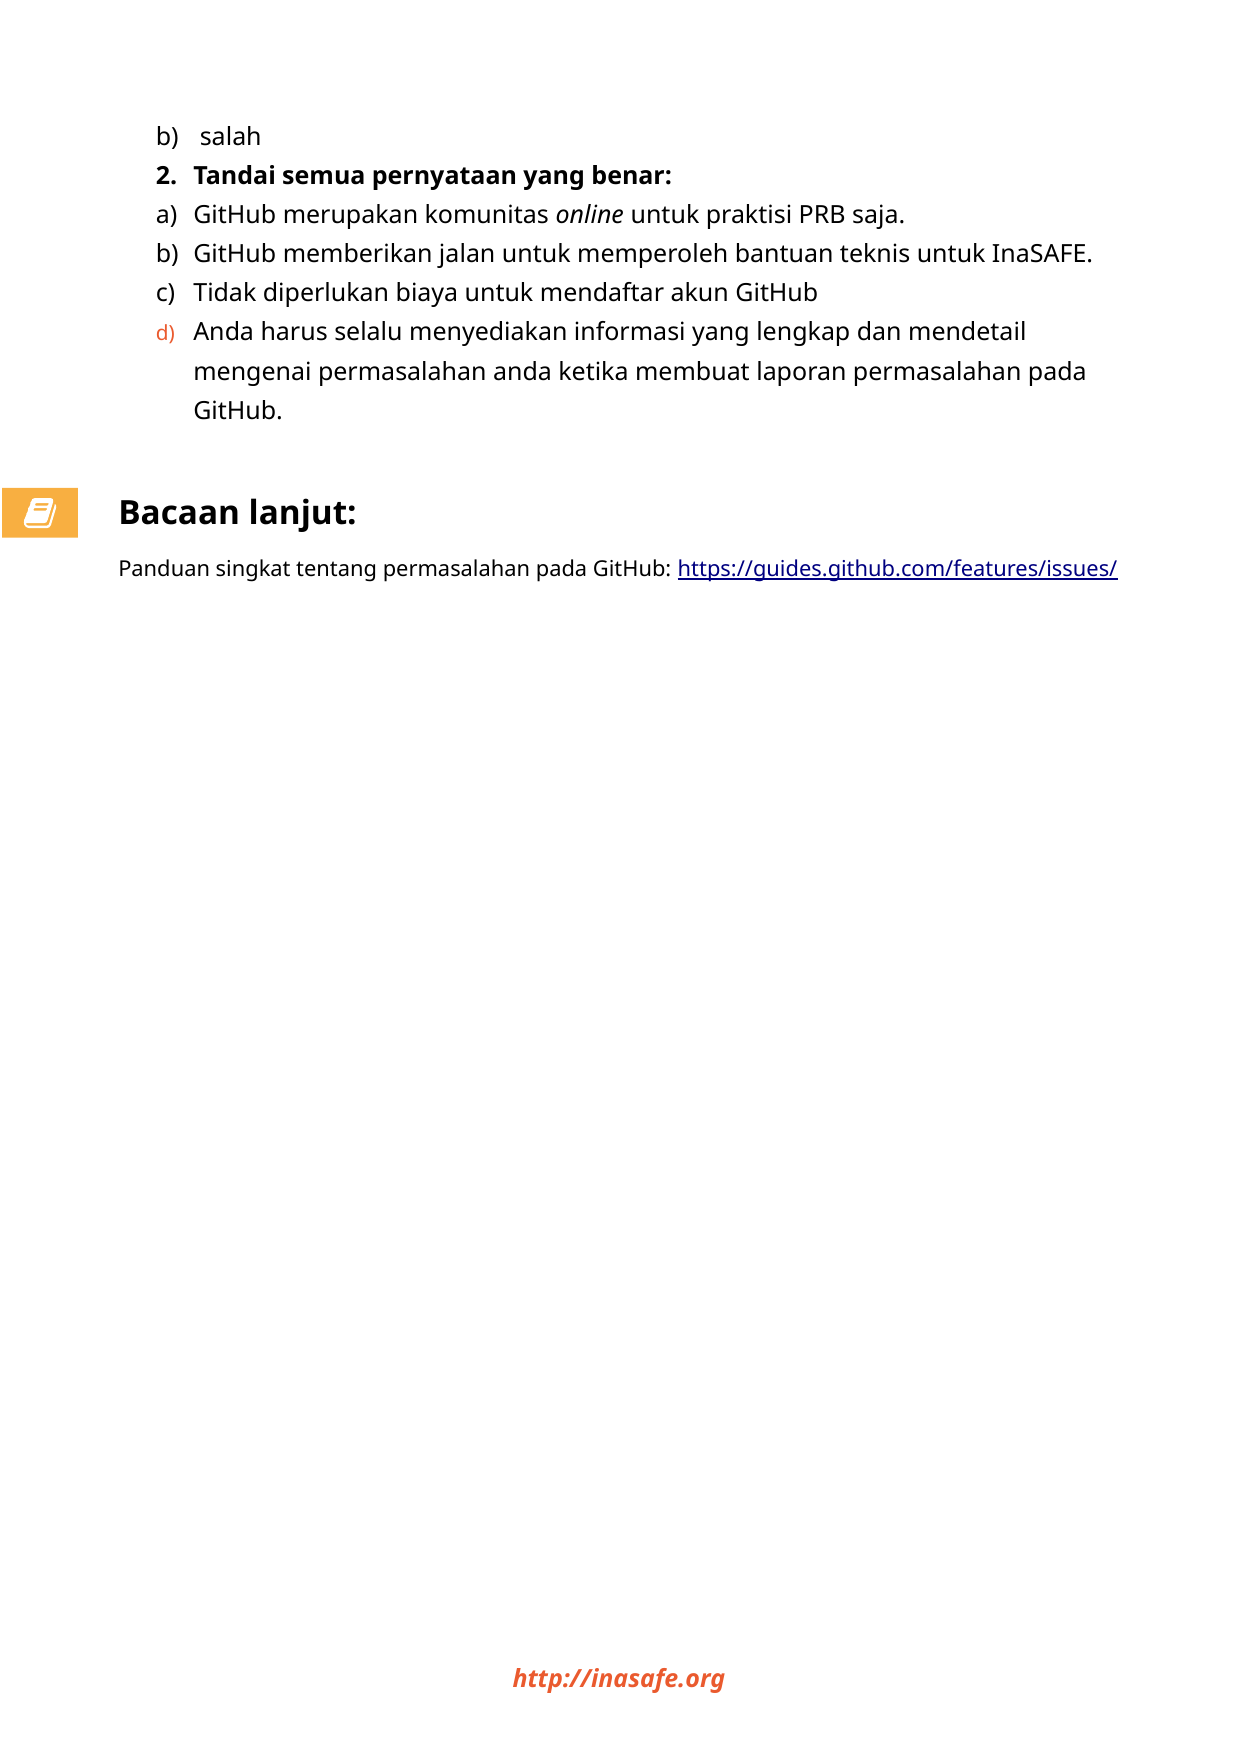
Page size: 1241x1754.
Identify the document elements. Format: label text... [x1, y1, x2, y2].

list salah [156, 118, 1122, 152]
list Anda harus selalu menyediakan informasi yang lengkap dan mendetail mengenai permasalahan anda ketika membuat laporan permasalahan pada GitHub. [156, 314, 1122, 426]
list GitHub merupakan komunitas online untuk praktisi PRB saja. [156, 196, 1122, 231]
subtitle Bacaan lanjut: [118, 489, 1122, 534]
list Tidak diperlukan biaya untuk mendaftar akun GitHub [156, 275, 1122, 309]
list Tandai semua pernyataan yang benar: [156, 157, 1122, 191]
text Panduan singkat tentang permasalahan pada GitHub: https://guides.github.com/features/issues/ [118, 553, 1122, 583]
list GitHub memberikan jalan untuk memperoleh bantuan teknis untuk InaSAFE. [156, 236, 1122, 270]
